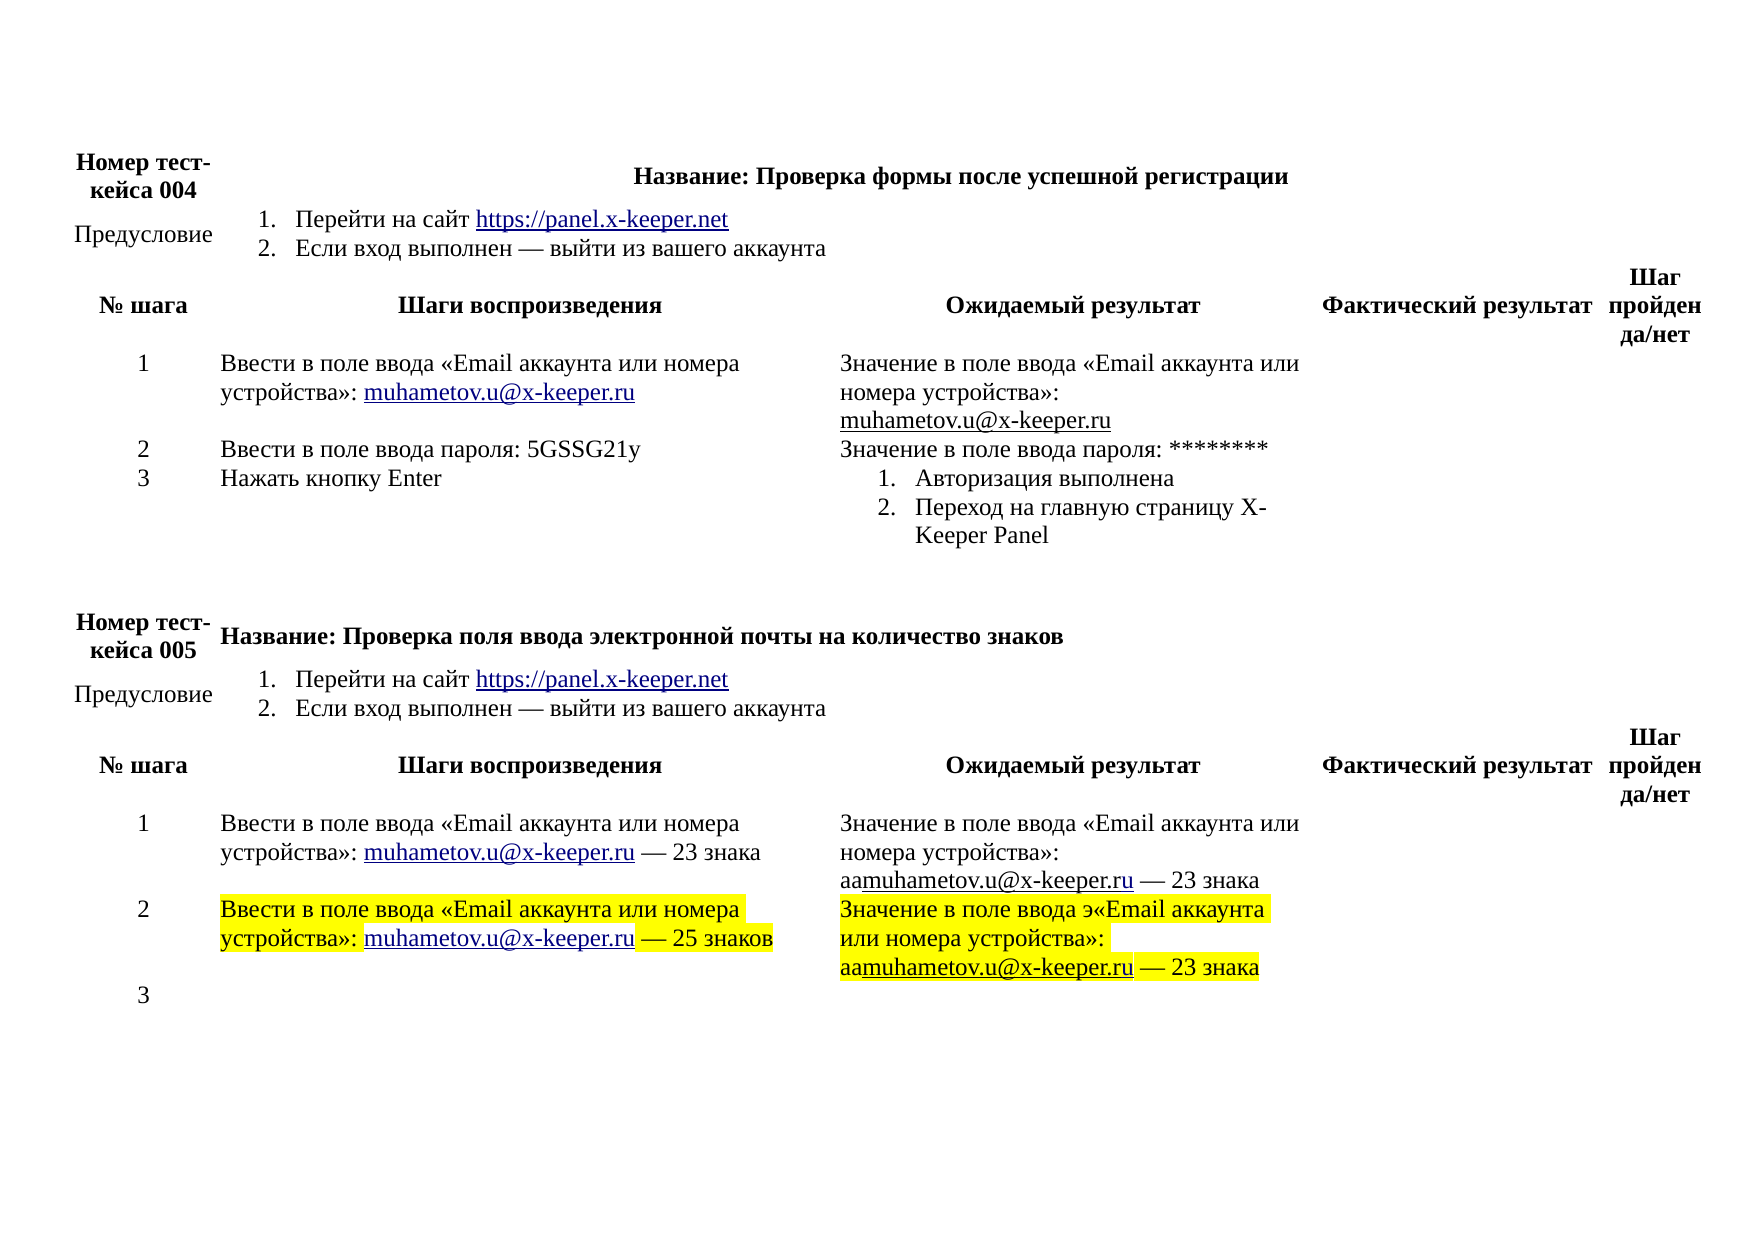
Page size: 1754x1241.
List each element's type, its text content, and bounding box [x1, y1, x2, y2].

table_cell Шаг пройден да/нет [1608, 722, 1702, 808]
table_cell [1306, 463, 1608, 549]
table_cell № шага [66, 262, 220, 348]
table_cell Авторизация выполнена Переход на главную страницу X-Keeper Panel [840, 463, 1306, 549]
table_cell [1306, 434, 1608, 463]
table_cell Нажать кнопку Enter [220, 463, 840, 549]
table_cell Ожидаемый результат [840, 262, 1306, 348]
table_cell [1306, 348, 1608, 434]
table_header Название: Проверка поля ввода электронной почты на количество знаков [220, 607, 1702, 664]
table_cell [1608, 434, 1702, 463]
table_cell Ожидаемый результат [840, 722, 1306, 808]
table_cell Фактический результат [1306, 722, 1608, 808]
table_cell [1608, 981, 1702, 1012]
table_cell Значение в поле ввода э«Email аккаунта или номера устройства»: aamuhametov.u@x-keeper.ru — 23 знака [840, 894, 1306, 981]
table_cell 1 [66, 808, 220, 894]
table_header Номер тест-кейса 004 [66, 147, 220, 204]
table_cell [840, 981, 1306, 1012]
table_cell Ввести в поле ввода «Email аккаунта или номера устройства»: muhametov.u@x-keeper.ru [220, 348, 840, 434]
table_cell [1306, 981, 1608, 1012]
table_cell Перейти на сайт https://panel.x-keeper.net Если вход выполнен — выйти из вашего аккаунта [220, 664, 1702, 722]
table_cell Ввести в поле ввода пароля: 5GSSG21y [220, 434, 840, 463]
table_cell Шаги воспроизведения [220, 262, 840, 348]
table_cell Значение в поле ввода «Email аккаунта или номера устройства»: muhametov.u@x-keeper.ru [840, 348, 1306, 434]
table_cell [1306, 808, 1608, 894]
table_cell Предусловие [66, 204, 220, 262]
table_cell [220, 981, 840, 1012]
table_cell [1608, 463, 1702, 549]
table_cell Перейти на сайт https://panel.x-keeper.net Если вход выполнен — выйти из вашего аккаунта [220, 204, 1702, 262]
table_cell № шага [66, 722, 220, 808]
table_cell [1608, 348, 1702, 434]
table_cell Предусловие [66, 664, 220, 722]
table_cell Шаг пройден да/нет [1608, 262, 1702, 348]
table_cell [1306, 894, 1608, 981]
table_cell [1608, 894, 1702, 981]
table_cell 2 [66, 434, 220, 463]
table_header Название: Проверка формы после успешной регистрации [220, 147, 1702, 204]
table_cell [1608, 808, 1702, 894]
table_cell 3 [66, 463, 220, 549]
table_cell 1 [66, 348, 220, 434]
table_header Номер тест-кейса 005 [66, 607, 220, 664]
table_cell Шаги воспроизведения [220, 722, 840, 808]
table_cell Значение в поле ввода «Email аккаунта или номера устройства»: aamuhametov.u@x-keeper.ru — 23 знака [840, 808, 1306, 894]
table_cell Фактический результат [1306, 262, 1608, 348]
table_cell Значение в поле ввода пароля: ******** [840, 434, 1306, 463]
table_cell 2 [66, 894, 220, 981]
table_cell Ввести в поле ввода «Email аккаунта или номера устройства»: muhametov.u@x-keeper.ru — 25 знаков [220, 894, 840, 981]
table_cell 3 [66, 981, 220, 1012]
table_cell Ввести в поле ввода «Email аккаунта или номера устройства»: muhametov.u@x-keeper.ru — 23 знака [220, 808, 840, 894]
